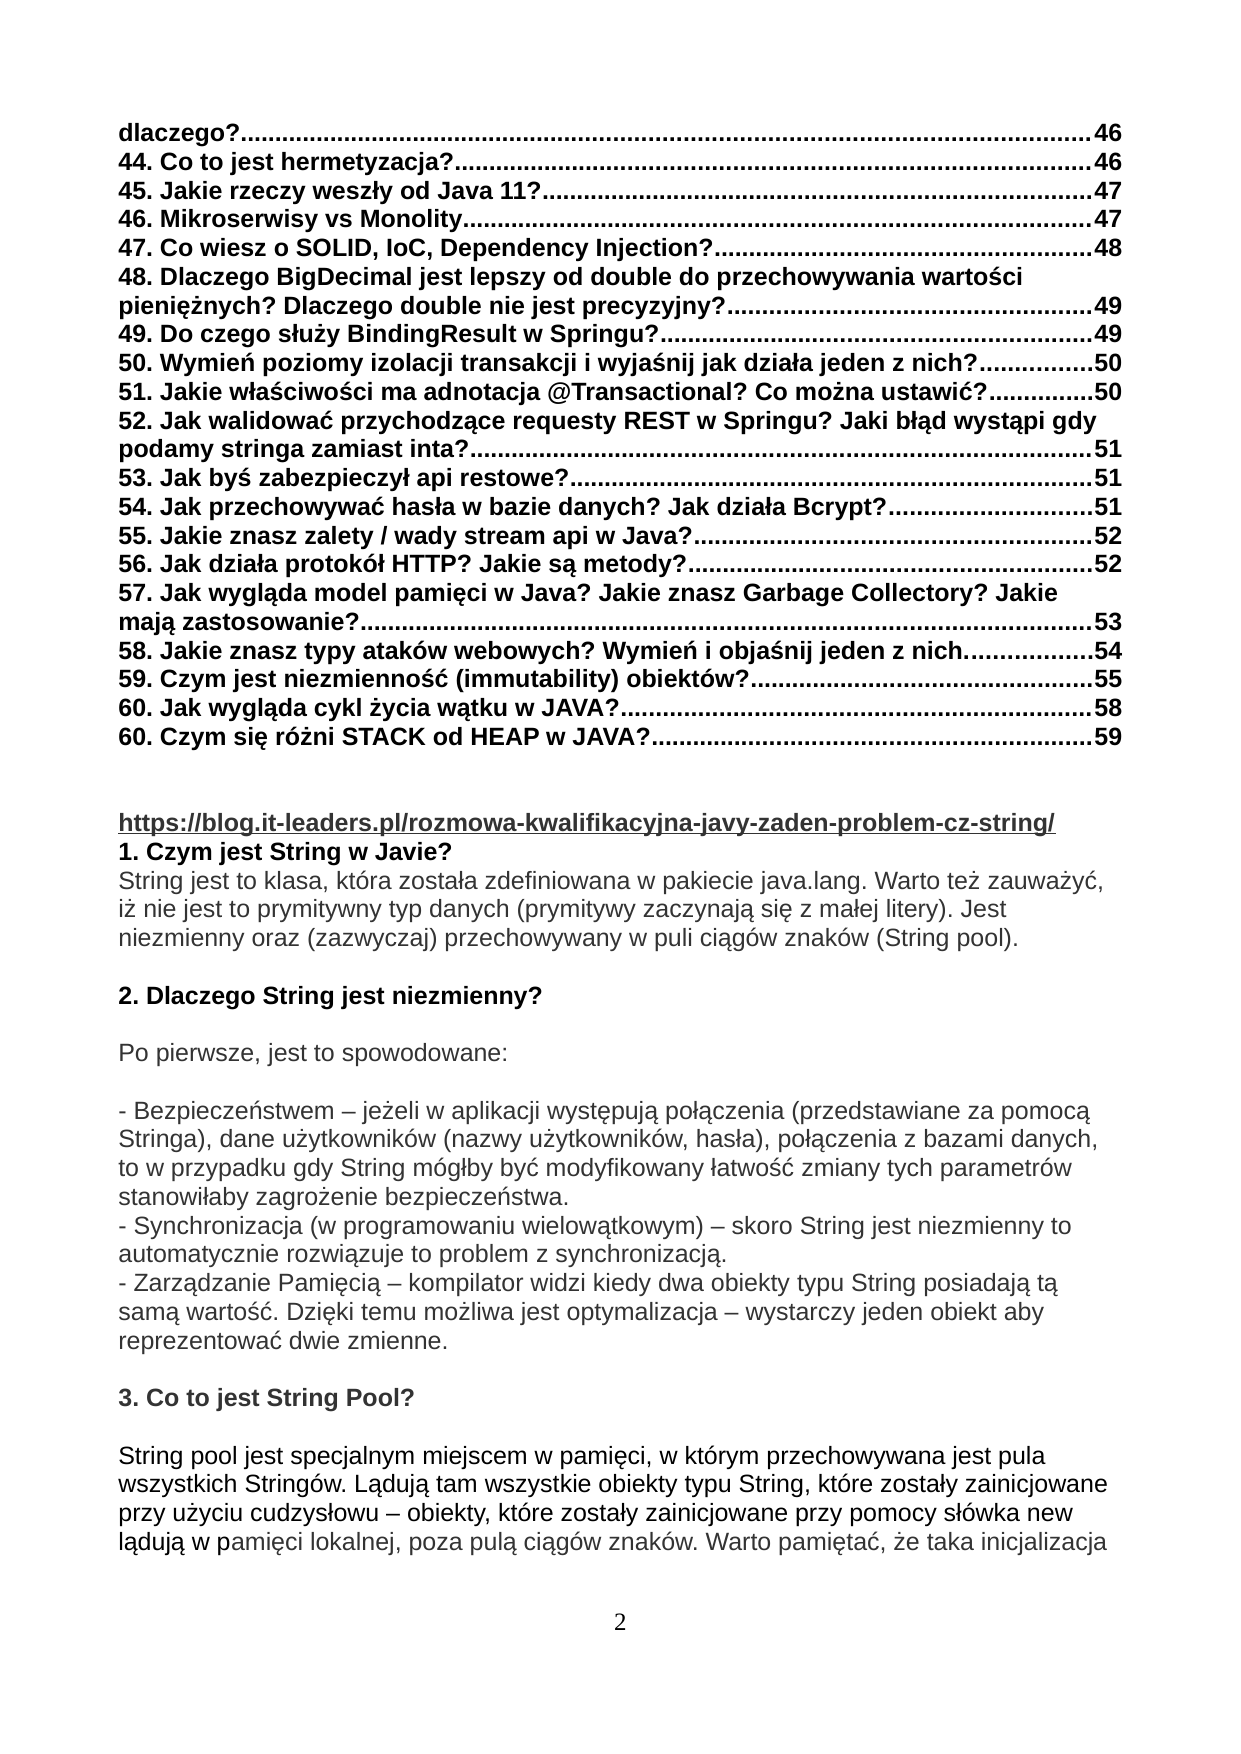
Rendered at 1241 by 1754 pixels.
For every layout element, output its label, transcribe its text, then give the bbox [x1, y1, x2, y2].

text String pool jest specjalnym miejscem w pamięci, w którym przechowywana jest pula wszystkich Stringów. Lądują tam wszystkie obiekty typu String, które zostały zainicjowane przy użyciu cudzysłowu – obiekty, które zostały zainicjowane przy pomocy słówka new lądują w pamięci lokalnej, poza pulą ciągów znaków. Warto pamiętać, że taka inicjalizacja [118, 1412, 1122, 1556]
subtitle 2. Dlaczego String jest niezmienny? [118, 981, 1122, 1009]
subtitle 56. Jak działa protokół HTTP? Jakie są metody? 52 [118, 549, 1122, 578]
text - Synchronizacja (w programowaniu wielowątkowym) – skoro String jest niezmienny to automatycznie rozwiązuje to problem z synchronizacją. [118, 1211, 1122, 1268]
subtitle 52. Jak walidować przychodzące requesty REST w Springu? Jaki błąd wystąpi gdy podamy stringa zamiast inta? 51 [118, 406, 1122, 463]
subtitle 57. Jak wygląda model pamięci w Java? Jakie znasz Garbage Collectory? Jakie mają zastosowanie? 53 [118, 578, 1122, 636]
subtitle 45. Jakie rzeczy weszły od Java 11? 47 [118, 176, 1122, 204]
subtitle 1. Czym jest String w Javie? [118, 837, 1122, 866]
text Po pierwsze, jest to spowodowane: [118, 1038, 1122, 1067]
subtitle 54. Jak przechowywać hasła w bazie danych? Jak działa Bcrypt? 51 [118, 492, 1122, 521]
subtitle 59. Czym jest niezmienność (immutability) obiektów? 55 [118, 664, 1122, 693]
subtitle 60. Czym się różni STACK od HEAP w JAVA? 59 [118, 722, 1122, 751]
text String jest to klasa, która została zdefiniowana w pakiecie java.lang. Warto też zauważyć, iż nie jest to prymitywny typ danych (prymitywy zaczynają się z małej litery). Jest niezmienny oraz (zazwyczaj) przechowywany w puli ciągów znaków (String pool). [118, 866, 1122, 952]
subtitle 50. Wymień poziomy izolacji transakcji i wyjaśnij jak działa jeden z nich? 50 [118, 348, 1122, 377]
subtitle 44. Co to jest hermetyzacja? 46 [118, 147, 1122, 176]
subtitle 53. Jak byś zabezpieczył api restowe? 51 [118, 463, 1122, 492]
subtitle 46. Mikroserwisy vs Monolity 47 [118, 204, 1122, 233]
subtitle 60. Jak wygląda cykl życia wątku w JAVA? 58 [118, 693, 1122, 722]
subtitle 48. Dlaczego BigDecimal jest lepszy od double do przechowywania wartości pieniężnych? Dlaczego double nie jest precyzyjny? 49 [118, 262, 1122, 319]
subtitle 49. Do czego służy BindingResult w Springu? 49 [118, 319, 1122, 348]
text https://blog.it-leaders.pl/rozmowa-kwalifikacyjna-javy-zaden-problem-cz-string/ [118, 808, 1122, 837]
text - Bezpieczeństwem – jeżeli w aplikacji występują połączenia (przedstawiane za pomocą Stringa), dane użytkowników (nazwy użytkowników, hasła), połączenia z bazami danych, to w przypadku gdy String mógłby być modyfikowany łatwość zmiany tych parametrów stanowiłaby zagrożenie bezpieczeństwa. [118, 1096, 1122, 1211]
subtitle 43. Wymień sposoby wstrzykiwania zależności. Jakiego sposobu używasz i dlaczego? 46 [118, 118, 1122, 147]
subtitle 3. Co to jest String Pool? [118, 1383, 1122, 1412]
subtitle 58. Jakie znasz typy ataków webowych? Wymień i objaśnij jeden z nich. 54 [118, 636, 1122, 664]
subtitle 47. Co wiesz o SOLID, IoC, Dependency Injection? 48 [118, 233, 1122, 262]
subtitle 51. Jakie właściwości ma adnotacja @Transactional? Co można ustawić? 50 [118, 377, 1122, 406]
subtitle 55. Jakie znasz zalety / wady stream api w Java? 52 [118, 521, 1122, 549]
text - Zarządzanie Pamięcią – kompilator widzi kiedy dwa obiekty typu String posiadają tą samą wartość. Dzięki temu możliwa jest optymalizacja – wystarczy jeden obiekt aby reprezentować dwie zmienne. [118, 1268, 1122, 1354]
